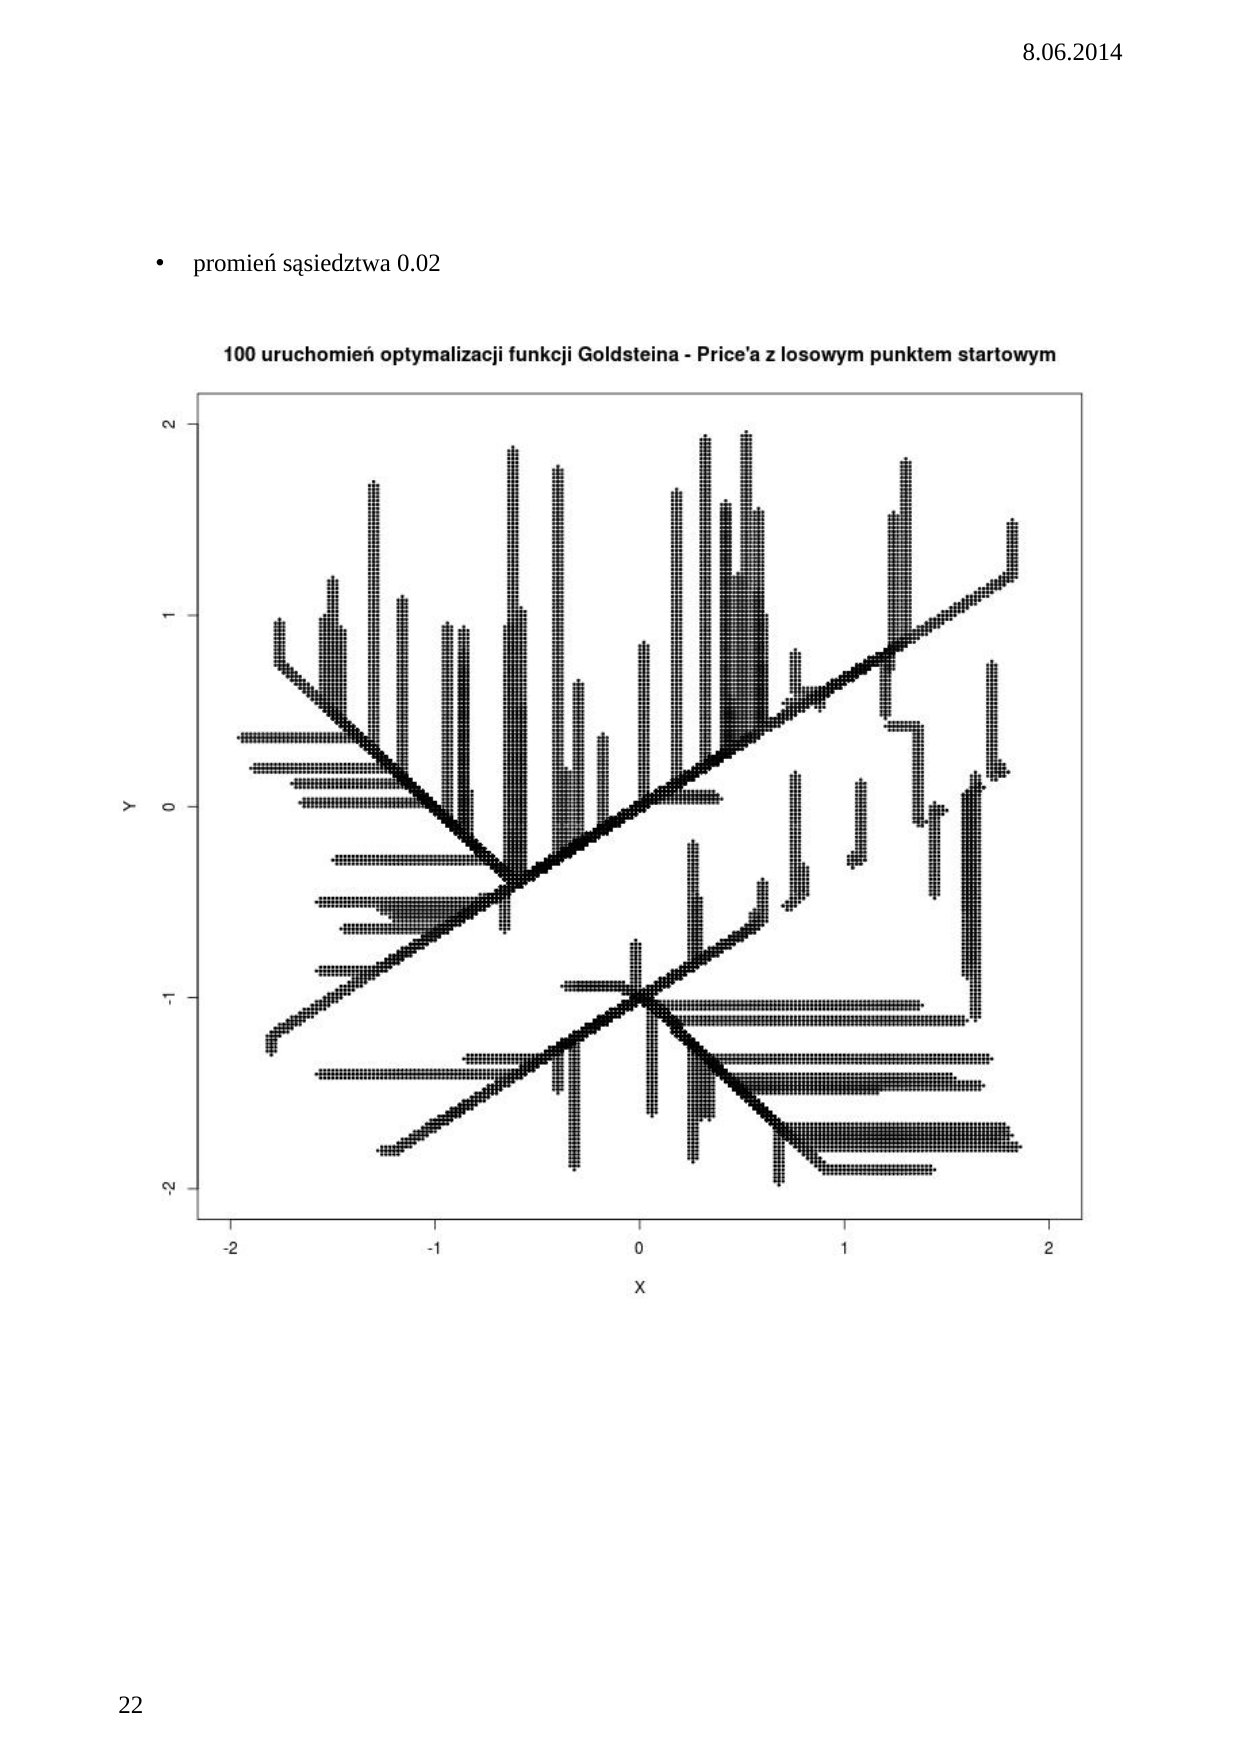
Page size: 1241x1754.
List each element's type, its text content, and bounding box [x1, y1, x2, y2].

list promień sąsiedztwa 0.02 [156, 248, 1122, 277]
picture [118, 314, 1123, 1319]
